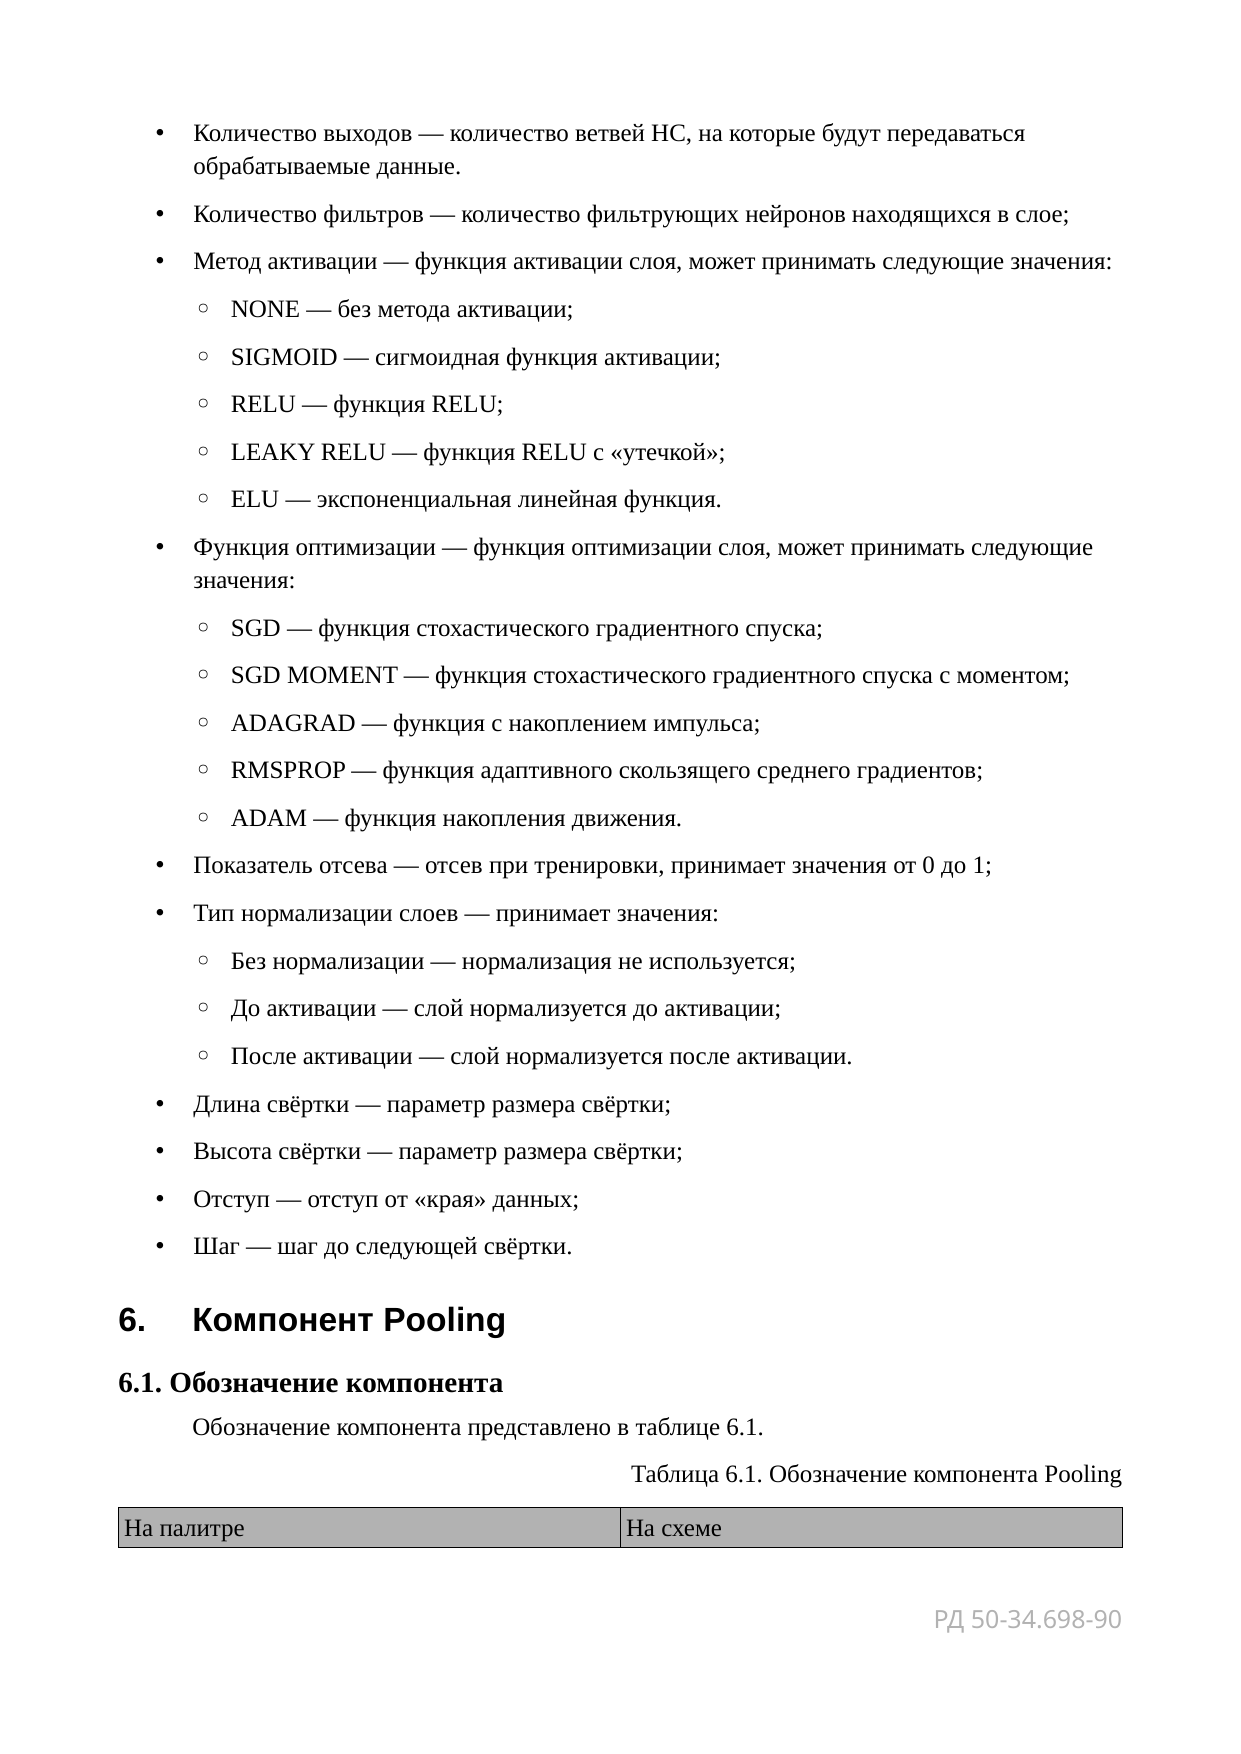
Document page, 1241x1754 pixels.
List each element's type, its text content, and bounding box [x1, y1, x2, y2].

list Метод активации — функция активации слоя, может принимать следующие значения: [156, 246, 1122, 275]
list ELU — экспоненциальная линейная функция. [193, 484, 1122, 513]
list Тип нормализации слоев — принимает значения: [156, 898, 1122, 927]
list Отступ — отступ от «края» данных; [156, 1184, 1122, 1213]
list Без нормализации — нормализация не используется; [193, 946, 1122, 974]
text Обозначение компонента представлено в таблице 6.1. [118, 1412, 1122, 1440]
list Показатель отсева — отсев при тренировки, принимает значения от 0 до 1; [156, 851, 1122, 879]
list NONE — без метода активации; [193, 294, 1122, 323]
list SGD MOMENT — функция стохастического градиентного спуска с моментом; [193, 660, 1122, 689]
list RELU — функция RELU; [193, 389, 1122, 418]
list LEAKY RELU — функция RELU с «утечкой»; [193, 437, 1122, 466]
list После активации — слой нормализуется после активации. [193, 1041, 1122, 1070]
list SIGMOID — сигмоидная функция активации; [193, 342, 1122, 370]
list Функция оптимизации — функция оптимизации слоя, может принимать следующие значения: [156, 532, 1122, 594]
list SGD — функция стохастического градиентного спуска; [193, 613, 1122, 641]
table_header На палитре [119, 1508, 620, 1547]
text Таблица 6.1. Обозначение компонента Pooling [118, 1459, 1122, 1488]
subtitle 6.1. Обозначение компонента [118, 1366, 1122, 1399]
list До активации — слой нормализуется до активации; [193, 993, 1122, 1022]
subtitle Компонент Pooling [118, 1300, 1122, 1338]
list Шаг — шаг до следующей свёртки. [156, 1231, 1122, 1260]
list ADAM — функция накопления движения. [193, 803, 1122, 832]
table_header На схеме [621, 1508, 1122, 1547]
list RMSPROP — функция адаптивного скользящего среднего градиентов; [193, 755, 1122, 784]
list Количество выходов — количество ветвей НС, на которые будут передаваться обрабатываемые данные. [156, 118, 1122, 180]
list ADAGRAD — функция с накоплением импульса; [193, 708, 1122, 737]
list Длина свёртки — параметр размера свёртки; [156, 1089, 1122, 1117]
list Высота свёртки — параметр размера свёртки; [156, 1136, 1122, 1165]
list Количество фильтров — количество фильтрующих нейронов находящихся в слое; [156, 199, 1122, 227]
